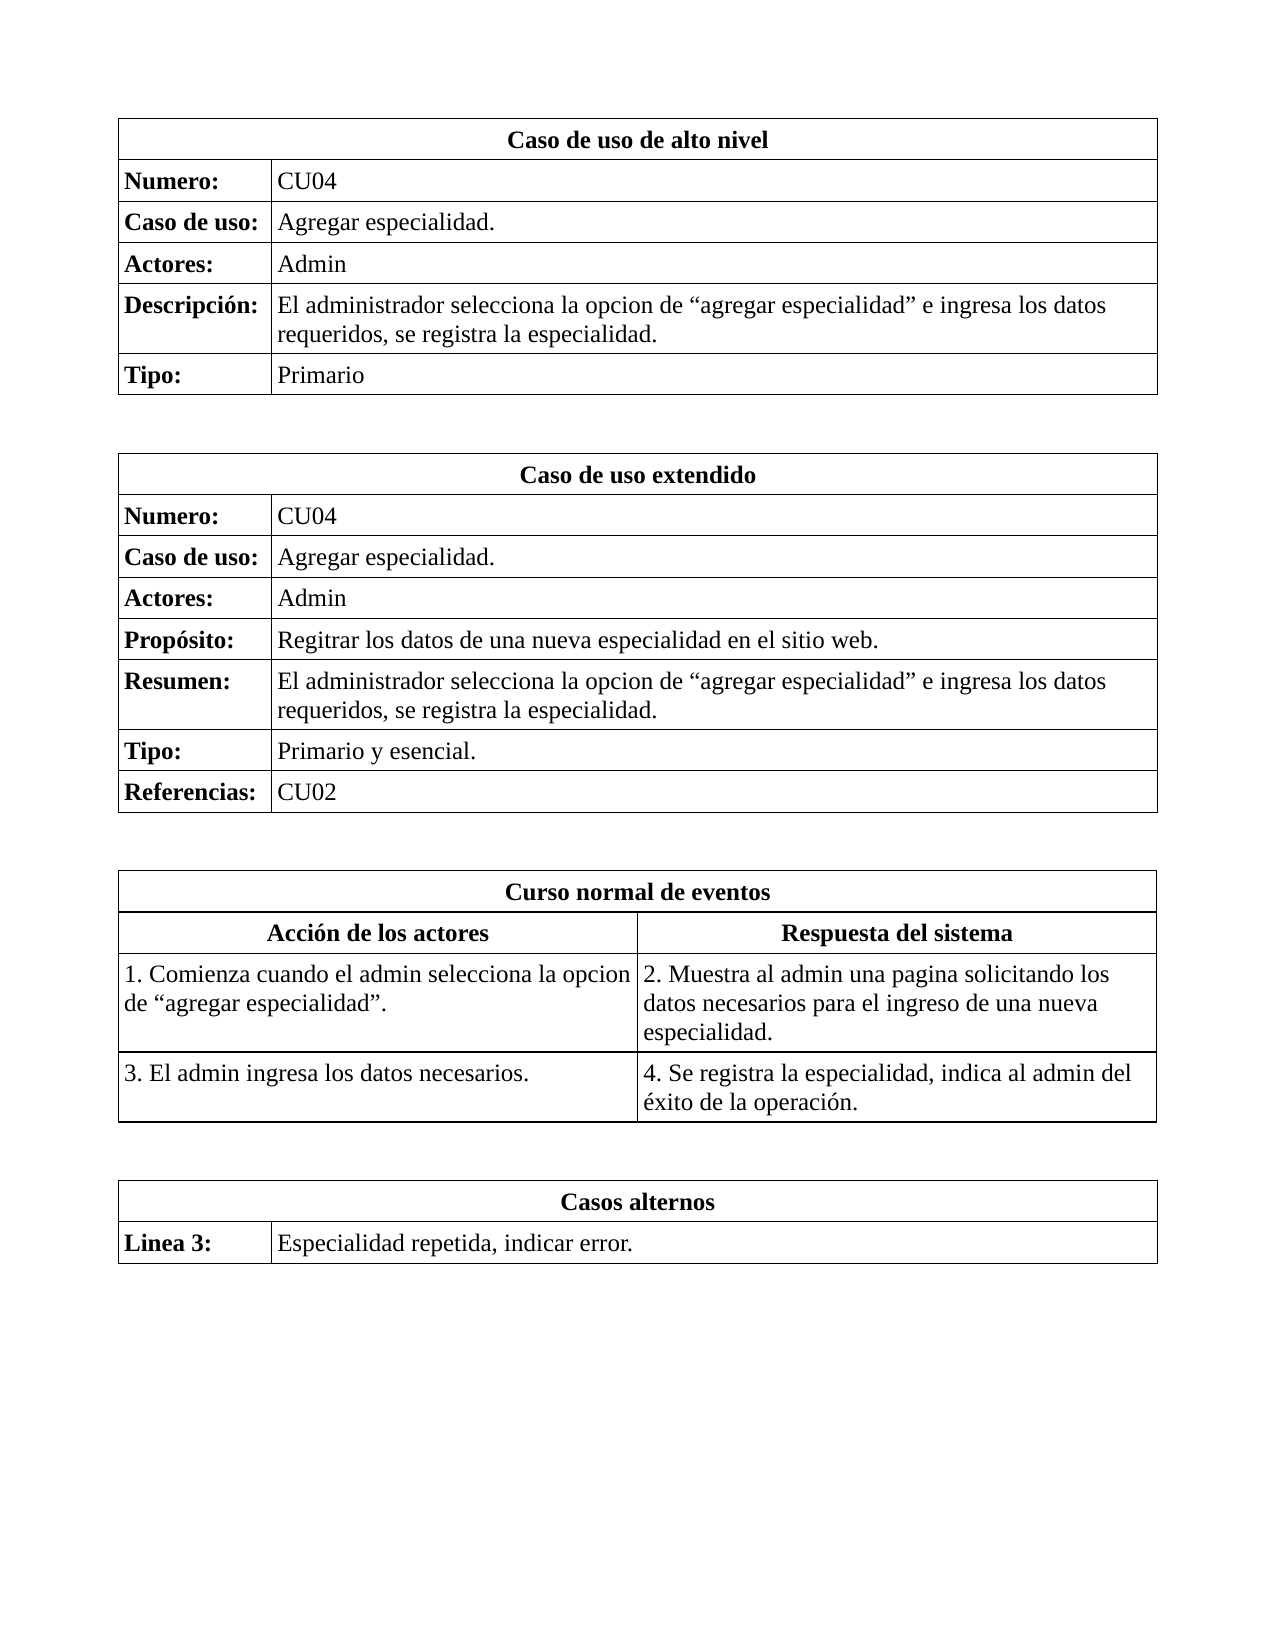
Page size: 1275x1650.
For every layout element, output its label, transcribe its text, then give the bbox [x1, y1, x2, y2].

table_cell 2. Muestra al admin una pagina solicitando los datos necesarios para el ingreso de una nueva especialidad. [638, 954, 1156, 1051]
table_cell El administrador selecciona la opcion de “agregar especialidad” e ingresa los datos requeridos, se registra la especialidad. [272, 660, 1157, 729]
table_cell Numero: [119, 160, 271, 201]
table_cell Referencias: [119, 771, 271, 812]
table_cell Agregar especialidad. [272, 536, 1157, 577]
table_header Curso normal de eventos [119, 871, 1156, 911]
table_cell Descripción: [119, 284, 271, 353]
table_cell Numero: [119, 495, 271, 535]
table_header Casos alternos [119, 1181, 1157, 1221]
table_cell Admin [272, 243, 1157, 283]
table_cell Acción de los actores [119, 913, 637, 953]
table_cell Especialidad repetida, indicar error. [272, 1222, 1157, 1262]
table_cell El administrador selecciona la opcion de “agregar especialidad” e ingresa los datos requeridos, se registra la especialidad. [272, 284, 1157, 353]
table_cell Actores: [119, 578, 271, 618]
table_cell Caso de uso: [119, 202, 271, 242]
table_cell Regitrar los datos de una nueva especialidad en el sitio web. [272, 619, 1157, 659]
table_cell Agregar especialidad. [272, 202, 1157, 242]
table_cell 3. El admin ingresa los datos necesarios. [119, 1053, 637, 1121]
table_cell Resumen: [119, 660, 271, 729]
table_header Caso de uso de alto nivel [119, 119, 1157, 159]
table_cell Actores: [119, 243, 271, 283]
table_cell Primario y esencial. [272, 730, 1157, 770]
table_cell CU04 [272, 495, 1157, 535]
table_cell Tipo: [119, 730, 271, 770]
table_cell CU04 [272, 160, 1157, 201]
table_cell Caso de uso: [119, 536, 271, 577]
table_cell Linea 3: [119, 1222, 271, 1262]
table_cell Propósito: [119, 619, 271, 659]
table_cell 1. Comienza cuando el admin selecciona la opcion de “agregar especialidad”. [119, 954, 637, 1051]
table_cell Primario [272, 354, 1157, 394]
table_cell CU02 [272, 771, 1157, 812]
table_cell Admin [272, 578, 1157, 618]
table_cell 4. Se registra la especialidad, indica al admin del éxito de la operación. [638, 1053, 1156, 1121]
table_cell Tipo: [119, 354, 271, 394]
table_cell Respuesta del sistema [638, 913, 1156, 953]
table_header Caso de uso extendido [119, 454, 1157, 494]
